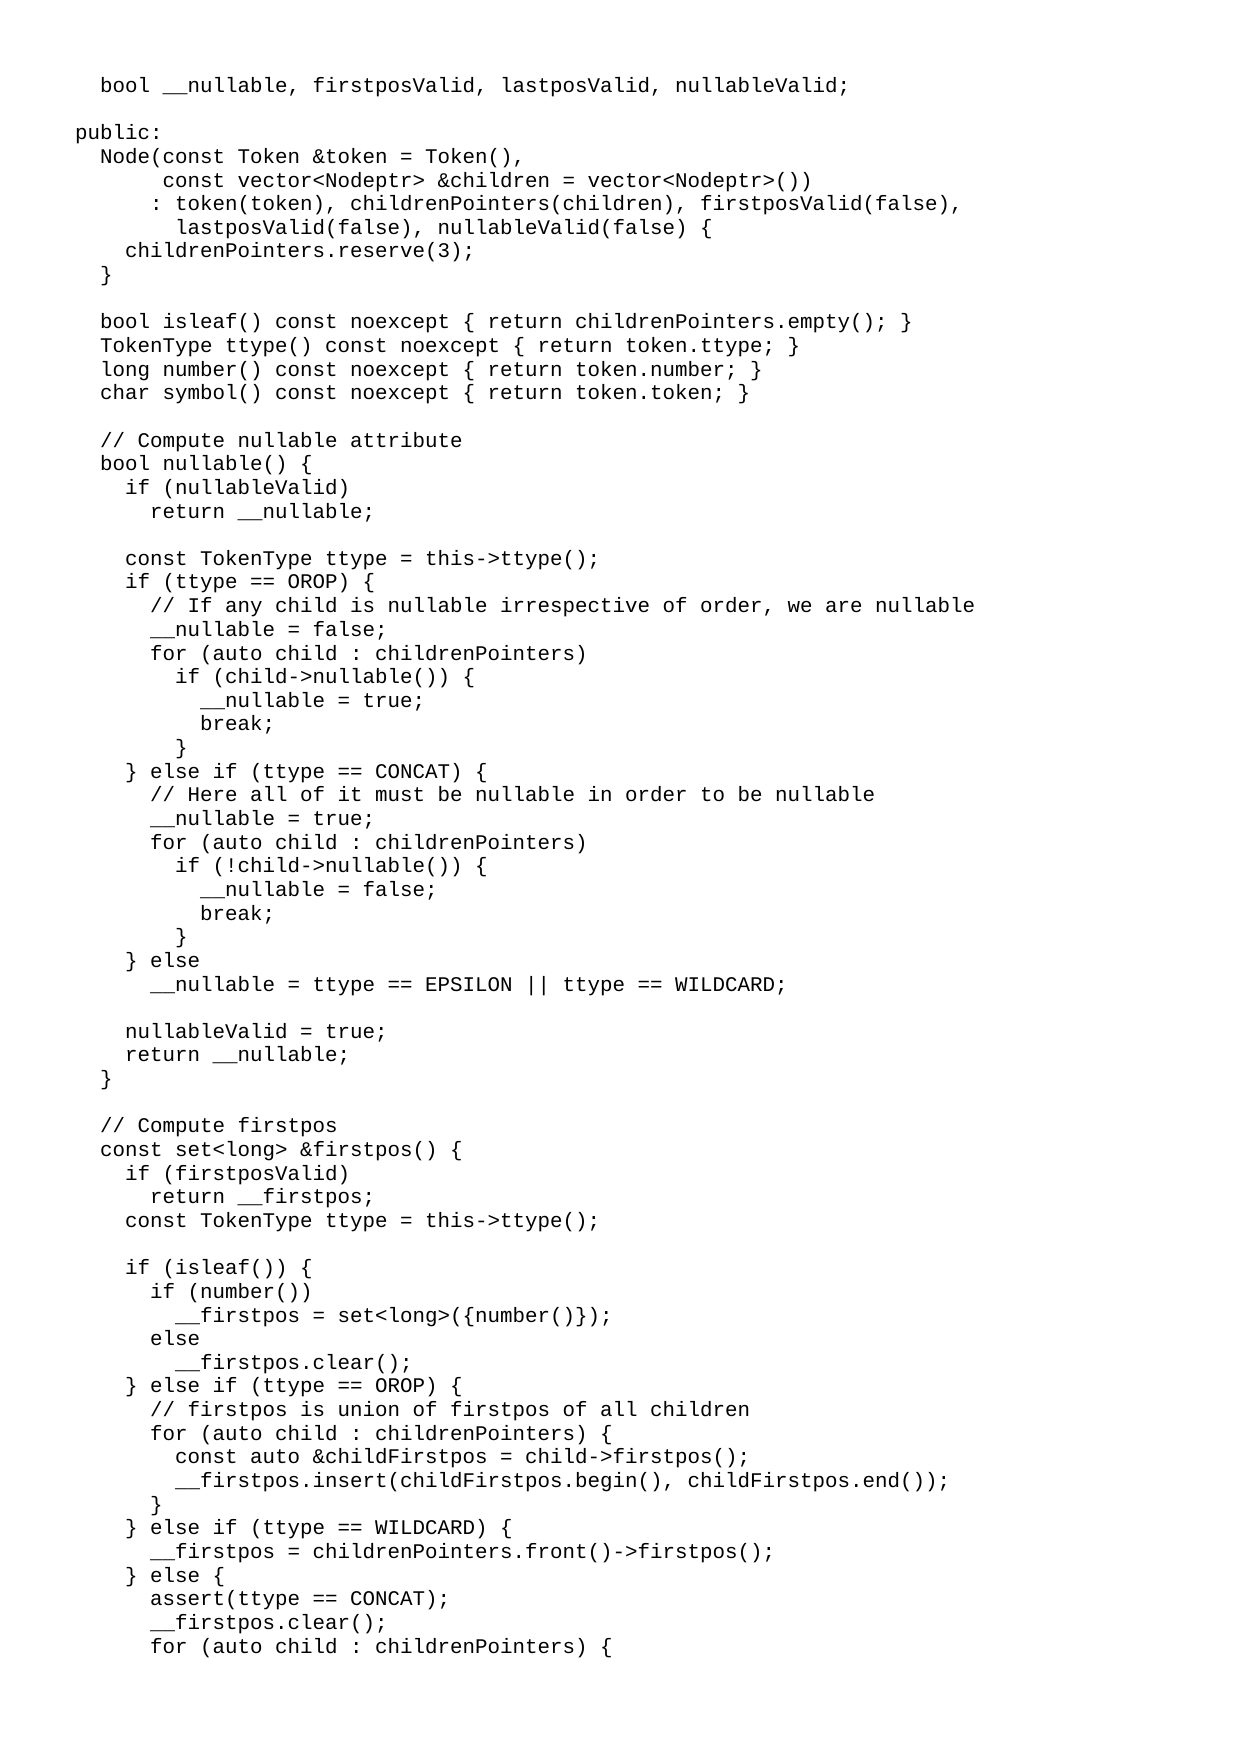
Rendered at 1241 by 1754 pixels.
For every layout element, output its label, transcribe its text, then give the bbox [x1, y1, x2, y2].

text const auto &childFirstpos = child->firstpos(); [75, 1446, 1165, 1470]
text if (number()) [75, 1281, 1165, 1304]
text __firstpos = set<long>({number()}); [75, 1304, 1165, 1328]
text } [75, 1494, 1165, 1517]
text __firstpos.clear(); [75, 1612, 1165, 1636]
text lastposValid(false), nullableValid(false) { [75, 217, 1165, 241]
text for (auto child : childrenPointers) [75, 642, 1165, 666]
text else [75, 1328, 1165, 1352]
text : token(token), childrenPointers(children), firstposValid(false), [75, 193, 1165, 217]
text if (!child->nullable()) { [75, 855, 1165, 879]
text bool nullable() { [75, 453, 1165, 477]
text nullableValid = true; [75, 1021, 1165, 1044]
text // If any child is nullable irrespective of order, we are nullable [75, 595, 1165, 619]
text __firstpos.clear(); [75, 1352, 1165, 1376]
text const TokenType ttype = this->ttype(); [75, 1210, 1165, 1234]
text return __firstpos; [75, 1186, 1165, 1210]
text __firstpos.insert(childFirstpos.begin(), childFirstpos.end()); [75, 1470, 1165, 1494]
text char symbol() const noexcept { return token.token; } [75, 382, 1165, 406]
text } [75, 264, 1165, 288]
text // Compute nullable attribute [75, 430, 1165, 453]
text if (ttype == OROP) { [75, 572, 1165, 595]
text __nullable = false; [75, 619, 1165, 642]
text bool isleaf() const noexcept { return childrenPointers.empty(); } [75, 311, 1165, 335]
text } [75, 926, 1165, 950]
text if (isleaf()) { [75, 1257, 1165, 1281]
text for (auto child : childrenPointers) { [75, 1636, 1165, 1659]
text } else { [75, 1565, 1165, 1588]
text } else if (ttype == WILDCARD) { [75, 1517, 1165, 1541]
text } else if (ttype == CONCAT) { [75, 761, 1165, 784]
text } [75, 1068, 1165, 1092]
text __nullable = ttype == EPSILON || ttype == WILDCARD; [75, 973, 1165, 997]
text childrenPointers.reserve(3); [75, 241, 1165, 264]
text } else [75, 950, 1165, 973]
text for (auto child : childrenPointers) { [75, 1423, 1165, 1446]
text // Compute firstpos [75, 1115, 1165, 1139]
text } else if (ttype == OROP) { [75, 1376, 1165, 1399]
text for (auto child : childrenPointers) [75, 832, 1165, 855]
text // firstpos is union of firstpos of all children [75, 1399, 1165, 1423]
text break; [75, 903, 1165, 926]
text return __nullable; [75, 501, 1165, 524]
text const vector<Nodeptr> &children = vector<Nodeptr>()) [75, 169, 1165, 193]
text __nullable = false; [75, 879, 1165, 903]
text const TokenType ttype = this->ttype(); [75, 548, 1165, 572]
text long number() const noexcept { return token.number; } [75, 359, 1165, 382]
text if (nullableValid) [75, 477, 1165, 501]
text if (firstposValid) [75, 1163, 1165, 1186]
text __firstpos = childrenPointers.front()->firstpos(); [75, 1541, 1165, 1565]
text return __nullable; [75, 1044, 1165, 1068]
text __nullable = true; [75, 808, 1165, 832]
text bool __nullable, firstposValid, lastposValid, nullableValid; [75, 75, 1165, 99]
text const set<long> &firstpos() { [75, 1139, 1165, 1163]
text Node(const Token &token = Token(), [75, 146, 1165, 169]
text __nullable = true; [75, 690, 1165, 713]
text TokenType ttype() const noexcept { return token.ttype; } [75, 335, 1165, 359]
text assert(ttype == CONCAT); [75, 1588, 1165, 1612]
text public: [75, 122, 1165, 146]
text } [75, 737, 1165, 761]
text break; [75, 713, 1165, 737]
text if (child->nullable()) { [75, 666, 1165, 690]
text // Here all of it must be nullable in order to be nullable [75, 784, 1165, 808]
